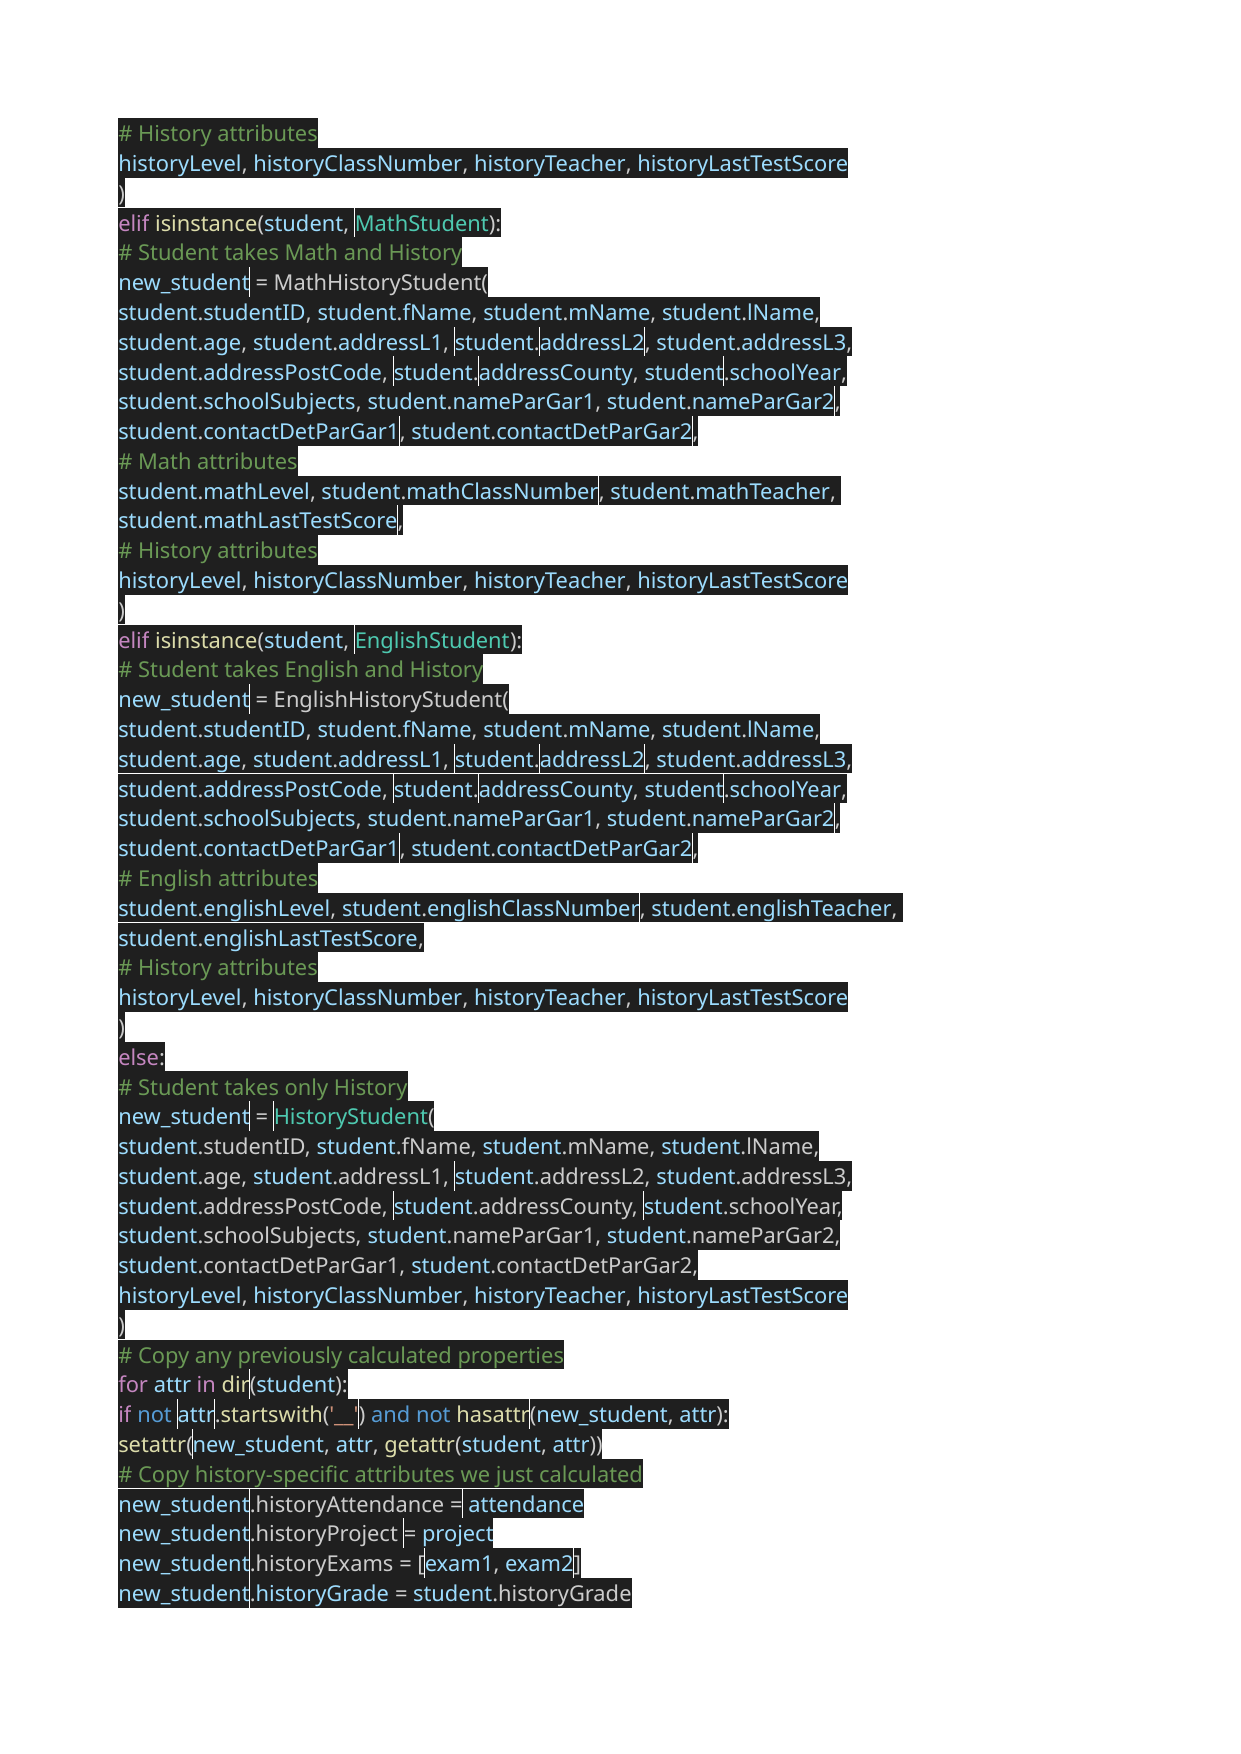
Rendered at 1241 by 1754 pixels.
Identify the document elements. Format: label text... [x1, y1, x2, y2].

text historyLevel, historyClassNumber, historyTeacher, historyLastTestScore [118, 565, 1122, 595]
text setattr(new_student, attr, getattr(student, attr)) [118, 1429, 1122, 1459]
text student.mathLevel, student.mathClassNumber, student.mathTeacher, student.mathLastTestScore, [118, 476, 1122, 535]
text student.addressPostCode, student.addressCounty, student.schoolYear, [118, 773, 1122, 803]
text # Student takes only History [118, 1071, 1122, 1101]
text historyLevel, historyClassNumber, historyTeacher, historyLastTestScore [118, 148, 1122, 178]
text new_student.historyProject = project [118, 1518, 1122, 1548]
text if not attr.startswith('__') and not hasattr(new_student, attr): [118, 1399, 1122, 1429]
text ) [118, 595, 1122, 624]
text # History attributes [118, 952, 1122, 982]
text new_student = MathHistoryStudent( [118, 267, 1122, 297]
text historyLevel, historyClassNumber, historyTeacher, historyLastTestScore [118, 1280, 1122, 1310]
text # Copy history-specific attributes we just calculated [118, 1459, 1122, 1488]
text # Student takes Math and History [118, 237, 1122, 267]
text student.contactDetParGar1, student.contactDetParGar2, [118, 1250, 1122, 1280]
text ) [118, 1310, 1122, 1339]
text student.age, student.addressL1, student.addressL2, student.addressL3, [118, 327, 1122, 356]
text # English attributes [118, 863, 1122, 893]
text new_student = HistoryStudent( [118, 1101, 1122, 1131]
text student.englishLevel, student.englishClassNumber, student.englishTeacher, student.englishLastTestScore, [118, 893, 1122, 952]
text for attr in dir(student): [118, 1369, 1122, 1399]
text student.schoolSubjects, student.nameParGar1, student.nameParGar2, [118, 386, 1122, 416]
text student.schoolSubjects, student.nameParGar1, student.nameParGar2, [118, 1220, 1122, 1250]
text student.studentID, student.fName, student.mName, student.lName, [118, 1131, 1122, 1161]
text historyLevel, historyClassNumber, historyTeacher, historyLastTestScore [118, 982, 1122, 1012]
text new_student = EnglishHistoryStudent( [118, 684, 1122, 714]
text ) [118, 1012, 1122, 1042]
text # History attributes [118, 535, 1122, 565]
text # Math attributes [118, 446, 1122, 476]
text # History attributes [118, 118, 1122, 148]
text student.contactDetParGar1, student.contactDetParGar2, [118, 416, 1122, 446]
text elif isinstance(student, MathStudent): [118, 207, 1122, 237]
text # Copy any previously calculated properties [118, 1339, 1122, 1369]
text student.contactDetParGar1, student.contactDetParGar2, [118, 833, 1122, 863]
text student.addressPostCode, student.addressCounty, student.schoolYear, [118, 1191, 1122, 1220]
text elif isinstance(student, EnglishStudent): [118, 624, 1122, 654]
text student.studentID, student.fName, student.mName, student.lName, [118, 297, 1122, 327]
text student.age, student.addressL1, student.addressL2, student.addressL3, [118, 744, 1122, 773]
text else: [118, 1042, 1122, 1071]
text new_student.historyExams = [exam1, exam2] [118, 1548, 1122, 1578]
text student.studentID, student.fName, student.mName, student.lName, [118, 714, 1122, 744]
text # Student takes English and History [118, 654, 1122, 684]
text student.schoolSubjects, student.nameParGar1, student.nameParGar2, [118, 803, 1122, 833]
text student.addressPostCode, student.addressCounty, student.schoolYear, [118, 356, 1122, 386]
text new_student.historyGrade = student.historyGrade [118, 1578, 1122, 1608]
text ) [118, 178, 1122, 207]
text student.age, student.addressL1, student.addressL2, student.addressL3, [118, 1161, 1122, 1191]
text new_student.historyAttendance = attendance [118, 1488, 1122, 1518]
